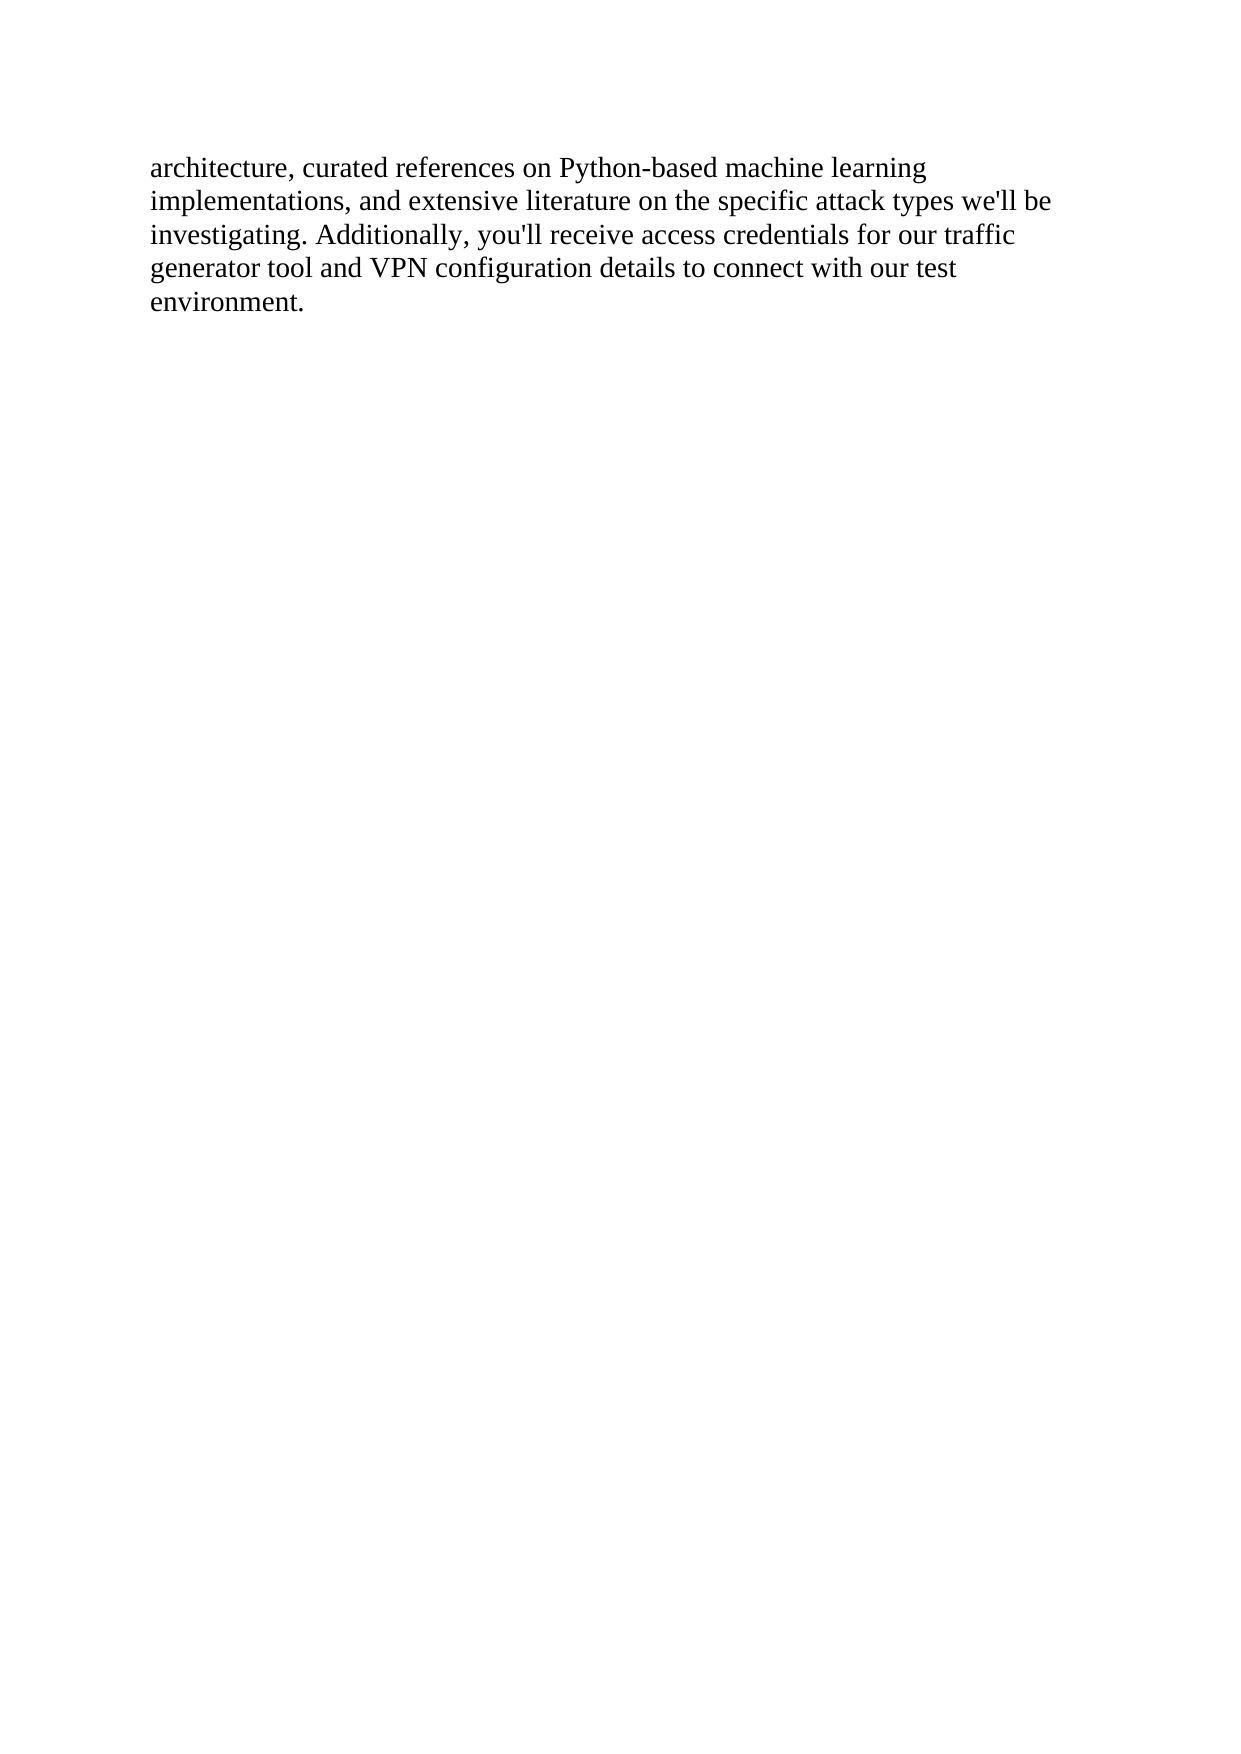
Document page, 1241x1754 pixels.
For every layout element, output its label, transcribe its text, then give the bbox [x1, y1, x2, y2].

text architecture, curated references on Python-based machine learning implementations, and extensive literature on the specific attack types we'll be investigating. Additionally, you'll receive access credentials for our traffic generator tool and VPN configuration details to connect with our test environment. [150, 150, 1090, 318]
